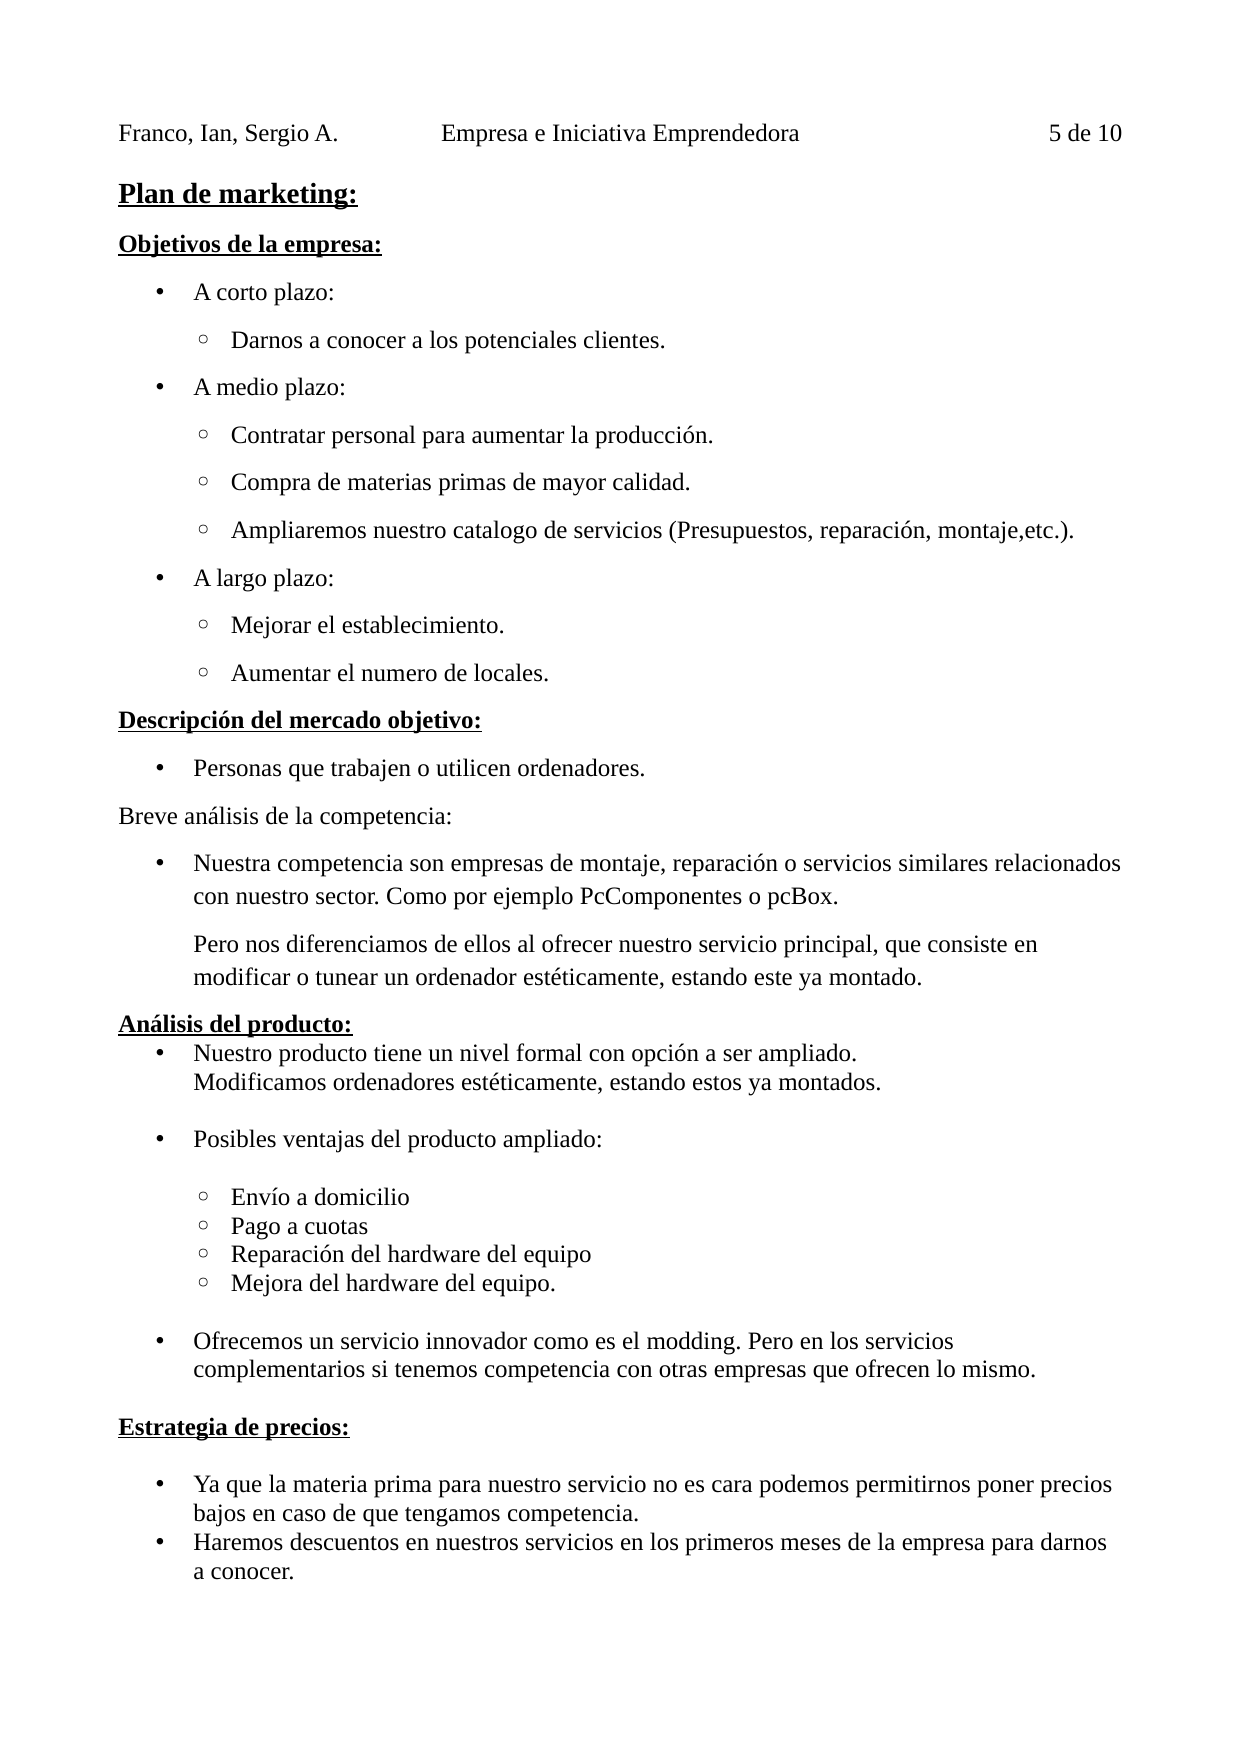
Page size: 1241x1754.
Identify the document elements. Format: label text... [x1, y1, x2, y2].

text Estrategia de precios: [118, 1412, 1122, 1441]
list Ampliaremos nuestro catalogo de servicios (Presupuestos, reparación, montaje,etc.). [193, 515, 1122, 544]
list A largo plazo: [156, 563, 1122, 591]
text Análisis del producto: [118, 1009, 1122, 1038]
text Plan de marketing: [118, 176, 1122, 210]
list A corto plazo: [156, 277, 1122, 306]
text Objetivos de la empresa: [118, 229, 1122, 258]
list Pero nos diferenciamos de ellos al ofrecer nuestro servicio principal, que consiste en modificar o tunear un ordenador estéticamente, estando este ya montado. [156, 929, 1122, 991]
text Breve análisis de la competencia: [118, 801, 1122, 829]
list Ya que la materia prima para nuestro servicio no es cara podemos permitirnos poner precios bajos en caso de que tengamos competencia. [156, 1469, 1122, 1527]
list Posibles ventajas del producto ampliado: [156, 1124, 1122, 1153]
list Personas que trabajen o utilicen ordenadores. [156, 753, 1122, 782]
list Contratar personal para aumentar la producción. [193, 420, 1122, 449]
list Mejora del hardware del equipo. [193, 1268, 1122, 1297]
list Envío a domicilio [193, 1182, 1122, 1211]
list Modificamos ordenadores estéticamente, estando estos ya montados. [156, 1067, 1122, 1096]
list Compra de materias primas de mayor calidad. [193, 467, 1122, 496]
list Reparación del hardware del equipo [193, 1239, 1122, 1268]
list Nuestra competencia son empresas de montaje, reparación o servicios similares relacionados con nuestro sector. Como por ejemplo PcComponentes o pcBox. [156, 848, 1122, 910]
list Aumentar el numero de locales. [193, 658, 1122, 687]
list Mejorar el establecimiento. [193, 610, 1122, 639]
list Nuestro producto tiene un nivel formal con opción a ser ampliado. [156, 1038, 1122, 1067]
list Darnos a conocer a los potenciales clientes. [193, 325, 1122, 353]
list Pago a cuotas [193, 1211, 1122, 1239]
list A medio plazo: [156, 372, 1122, 401]
list Ofrecemos un servicio innovador como es el modding. Pero en los servicios complementarios si tenemos competencia con otras empresas que ofrecen lo mismo. [156, 1326, 1122, 1383]
list Haremos descuentos en nuestros servicios en los primeros meses de la empresa para darnos a conocer. [156, 1527, 1122, 1584]
text Descripción del mercado objetivo: [118, 706, 1122, 734]
